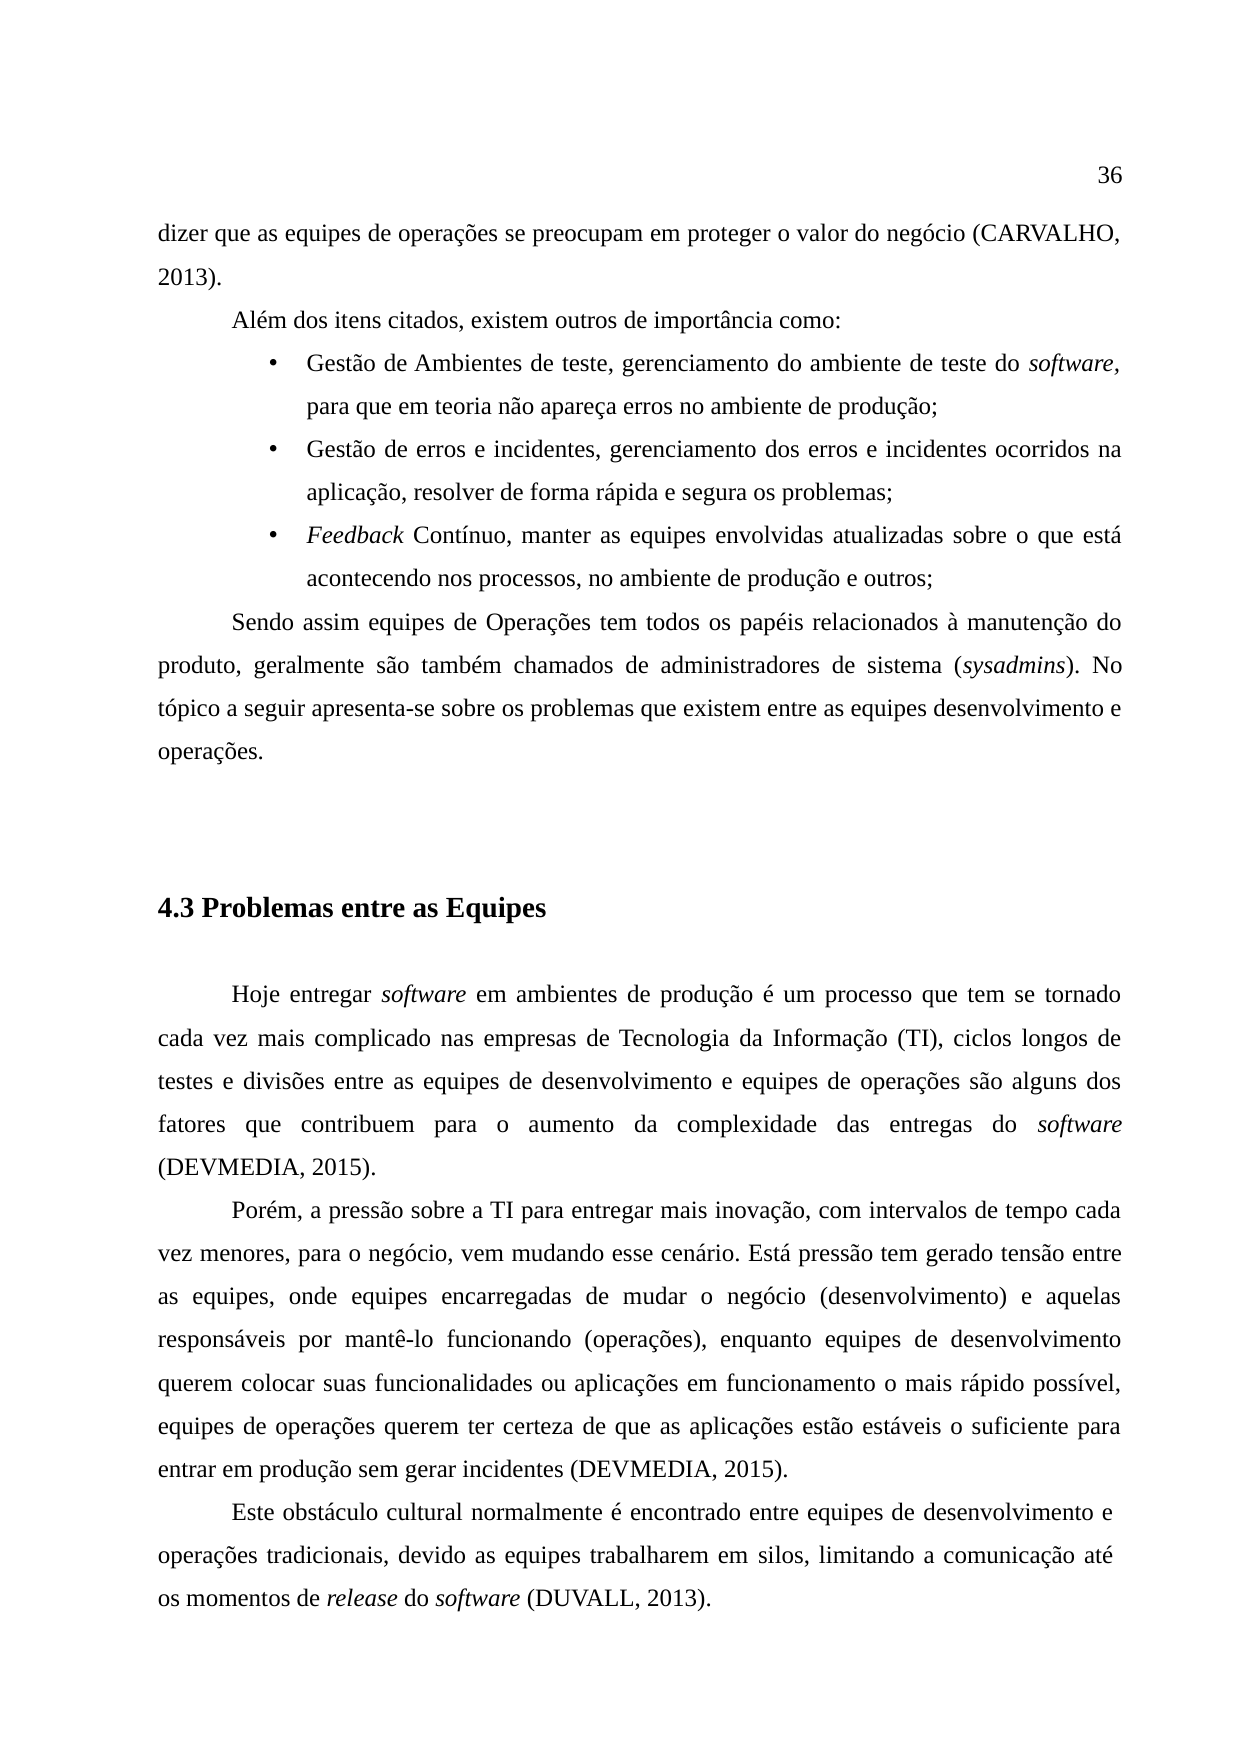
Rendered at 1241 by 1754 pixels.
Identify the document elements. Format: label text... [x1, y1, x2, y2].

text dizer que as equipes de operações se preocupam em proteger o valor do negócio (CARVALHO, 2013). [158, 218, 1122, 290]
list Feedback Contínuo, manter as equipes envolvidas atualizadas sobre o que está acontecendo nos processos, no ambiente de produção e outros; [269, 520, 1122, 592]
text Porém, a pressão sobre a TI para entregar mais inovação, com intervalos de tempo cada vez menores, para o negócio, vem mudando esse cenário. Está pressão tem gerado tensão entre as equipes, onde equipes encarregadas de mudar o negócio (desenvolvimento) e aquelas responsáveis por mantê-lo funcionando (operações), enquanto equipes de desenvolvimento querem colocar suas funcionalidades ou aplicações em funcionamento o mais rápido possível, equipes de operações querem ter certeza de que as aplicações estão estáveis o suficiente para entrar em produção sem gerar incidentes (DEVMEDIA, 2015). [158, 1195, 1122, 1483]
text Sendo assim equipes de Operações tem todos os papéis relacionados à manutenção do produto, geralmente são também chamados de administradores de sistema (sysadmins). No tópico a seguir apresenta-se sobre os problemas que existem entre as equipes desenvolvimento e operações. [158, 607, 1122, 765]
list Gestão de erros e incidentes, gerenciamento dos erros e incidentes ocorridos na aplicação, resolver de forma rápida e segura os problemas; [269, 434, 1122, 506]
list Gestão de Ambientes de teste, gerenciamento do ambiente de teste do software, para que em teoria não apareça erros no ambiente de produção; [269, 348, 1122, 420]
text Hoje entregar software em ambientes de produção é um processo que tem se tornado cada vez mais complicado nas empresas de Tecnologia da Informação (TI), ciclos longos de testes e divisões entre as equipes de desenvolvimento e equipes de operações são alguns dos fatores que contribuem para o aumento da complexidade das entregas do software (DEVMEDIA, 2015). [158, 979, 1122, 1181]
text Este obstáculo cultural normalmente é encontrado entre equipes de desenvolvimento e operações tradicionais, devido as equipes trabalharem em silos, limitando a comunicação até os momentos de release do software (DUVALL, 2013). [84, 1497, 1122, 1612]
subtitle 4.3 Problemas entre as Equipes [158, 890, 1122, 924]
text Além dos itens citados, existem outros de importância como: [231, 305, 1122, 333]
